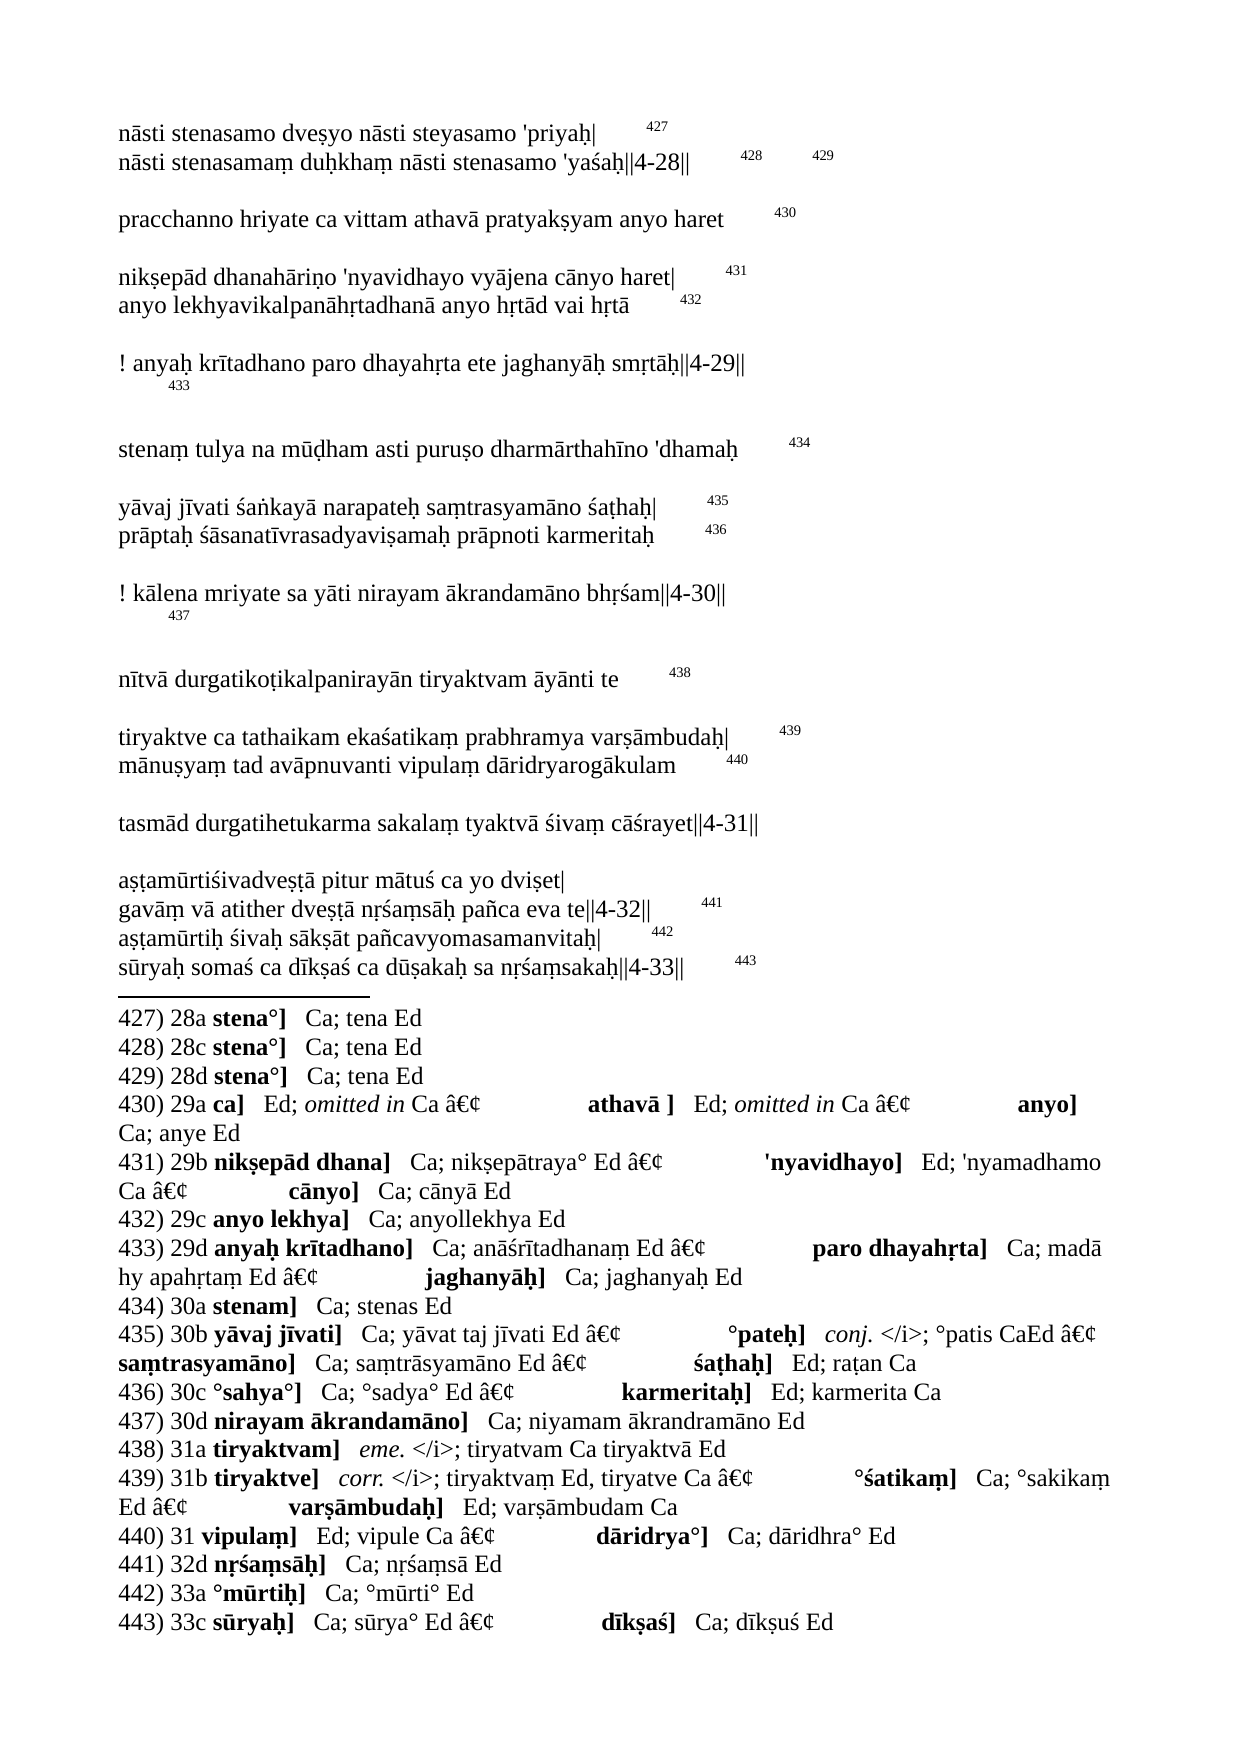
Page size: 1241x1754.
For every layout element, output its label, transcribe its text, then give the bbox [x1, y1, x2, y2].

text ) 28d stena°] Ca; tena Ed [118, 1061, 1122, 1089]
text pracchanno hriyate ca vittam athavā pratyakṣyam anyo haret [118, 204, 1122, 233]
text ) 31a tiryaktvam] eme. </i>; tiryatvam Ca tiryaktvā Ed [118, 1434, 1122, 1463]
text ) 28c stena°] Ca; tena Ed [118, 1032, 1122, 1061]
text ) 28a stena°] Ca; tena Ed [118, 1003, 1122, 1032]
text ! anyaḥ krītadhano paro dhayahṛta ete jaghanyāḥ smṛtāḥ||4-29|| [118, 348, 1122, 377]
text ) 32d nṛśaṃsāḥ] Ca; nṛśaṃsā Ed [118, 1549, 1122, 1578]
text sūryaḥ somaś ca dīkṣaś ca dūṣakaḥ sa nṛśaṃsakaḥ||4-33|| [118, 952, 1122, 981]
text ) 31 vipulaṃ] Ed; vipule Ca â€¢ dāridrya°] Ca; dāridhra° Ed [118, 1521, 1122, 1549]
text prāptaḥ śāsanatīvrasadyaviṣamaḥ prāpnoti karmeritaḥ [118, 521, 1122, 549]
text ) 30d nirayam ākrandamāno] Ca; niyamam ākrandramāno Ed [118, 1406, 1122, 1434]
text ) 33a °mūrtiḥ] Ca; °mūrti° Ed [118, 1578, 1122, 1607]
text mānuṣyaṃ tad avāpnuvanti vipulaṃ dāridryarogākulam [118, 751, 1122, 779]
text ) 29d anyaḥ krītadhano] Ca; anāśrītadhanaṃ Ed â€¢ paro dhayahṛta] Ca; madā hy apahṛtaṃ Ed â€¢ jaghanyāḥ] Ca; jaghanyaḥ Ed [118, 1233, 1122, 1291]
text ) 30b yāvaj jīvati] Ca; yāvat taj jīvati Ed â€¢ °pateḥ] conj. </i>; °patis CaEd â€¢ saṃtrasyamāno] Ca; saṃtrāsyamāno Ed â€¢ śaṭhaḥ] Ed; raṭan Ca [118, 1319, 1122, 1377]
text nītvā durgatikoṭikalpanirayān tiryaktvam āyānti te [118, 664, 1122, 693]
text ) 33c sūryaḥ] Ca; sūrya° Ed â€¢ dīkṣaś] Ca; dīkṣuś Ed [118, 1607, 1122, 1636]
text aṣṭamūrtiśivadveṣṭā pitur mātuś ca yo dviṣet| [118, 866, 1122, 894]
text ! kālena mriyate sa yāti nirayam ākrandamāno bhṛśam||4-30|| [118, 578, 1122, 607]
text nāsti stenasamaṃ duḥkhaṃ nāsti stenasamo 'yaśaḥ||4-28|| [118, 147, 1122, 176]
text ) 29c anyo lekhya] Ca; anyollekhya Ed [118, 1204, 1122, 1233]
text stenaṃ tulya na mūḍham asti puruṣo dharmārthahīno 'dhamaḥ [118, 434, 1122, 463]
text ) 29a ca] Ed; omitted in Ca â€¢ athavā ] Ed; omitted in Ca â€¢ anyo] Ca; anye Ed [118, 1089, 1122, 1147]
text ) 30c °sahya°] Ca; °sadya° Ed â€¢ karmeritaḥ] Ed; karmerita Ca [118, 1377, 1122, 1406]
text nāsti stenasamo dveṣyo nāsti steyasamo 'priyaḥ| [118, 118, 1122, 147]
text aṣṭamūrtiḥ śivaḥ sākṣāt pañcavyomasamanvitaḥ| [118, 923, 1122, 952]
text ) 29b nikṣepād dhana] Ca; nikṣepātraya° Ed â€¢ 'nyavidhayo] Ed; 'nyamadhamo Ca â€¢ cānyo] Ca; cānyā Ed [118, 1147, 1122, 1204]
text anyo lekhyavikalpanāhṛtadhanā anyo hṛtād vai hṛtā [118, 291, 1122, 319]
text nikṣepād dhanahāriṇo 'nyavidhayo vyājena cānyo haret| [118, 262, 1122, 291]
text ) 30a stenam] Ca; stenas Ed [118, 1291, 1122, 1319]
text ) 31b tiryaktve] corr. </i>; tiryaktvaṃ Ed, tiryatve Ca â€¢ °śatikaṃ] Ca; °sakikaṃ Ed â€¢ varṣāmbudaḥ] Ed; varṣāmbudam Ca [118, 1463, 1122, 1521]
text tiryaktve ca tathaikam ekaśatikaṃ prabhramya varṣāmbudaḥ| [118, 722, 1122, 751]
text yāvaj jīvati śaṅkayā narapateḥ saṃtrasyamāno śaṭhaḥ| [118, 492, 1122, 521]
text gavāṃ vā atither dveṣṭā nṛśaṃsāḥ pañca eva te||4-32|| [118, 894, 1122, 923]
text tasmād durgatihetukarma sakalaṃ tyaktvā śivaṃ cāśrayet||4-31|| [118, 808, 1122, 837]
